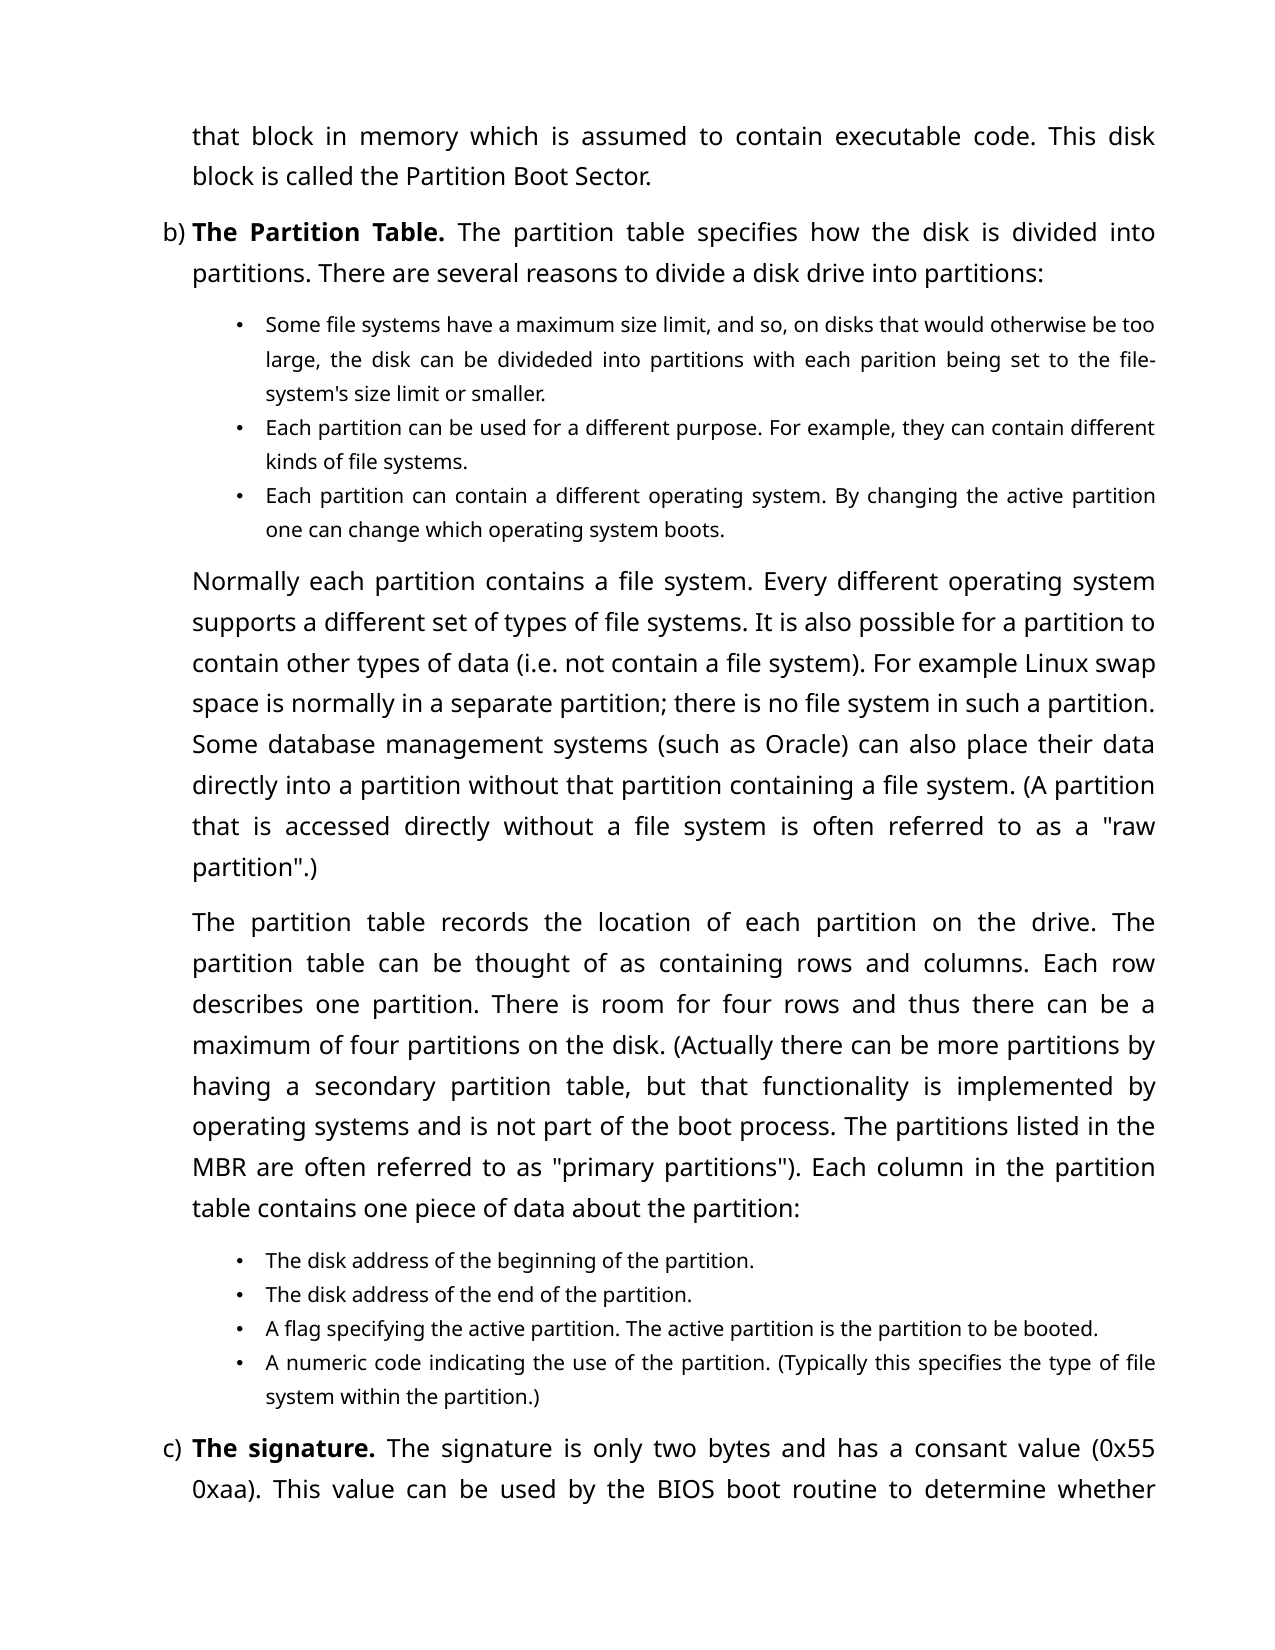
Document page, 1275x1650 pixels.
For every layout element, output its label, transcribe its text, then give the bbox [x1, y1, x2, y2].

list Some file systems have a maximum size limit, and so, on disks that would otherwise be too large, the disk can be divideded into partitions with each parition being set to the file-system's size limit or smaller. [236, 311, 1157, 407]
list The disk address of the beginning of the partition. [236, 1246, 1157, 1274]
list The Partition Table. The partition table specifies how the disk is divided into partitions. There are several reasons to divide a disk drive into partitions: [162, 214, 1157, 289]
list The partition table records the location of each partition on the drive. The partition table can be thought of as containing rows and columns. Each row describes one partition. There is room for four rows and thus there can be a maximum of four partitions on the disk. (Actually there can be more partitions by having a secondary partition table, but that functionality is implemented by operating systems and is not part of the boot process. The partitions listed in the MBR are often referred to as "primary partitions"). Each column in the partition table contains one piece of data about the partition: [162, 905, 1157, 1225]
list A flag specifying the active partition. The active partition is the partition to be booted. [236, 1314, 1157, 1343]
list Normally each partition contains a file system. Every different operating system supports a different set of types of file systems. It is also possible for a partition to contain other types of data (i.e. not contain a file system). For example Linux swap space is normally in a separate partition; there is no file system in such a partition. Some database management systems (such as Oracle) can also place their data directly into a partition without that partition containing a file system. (A partition that is accessed directly without a file system is often referred to as a "raw partition".) [162, 564, 1157, 883]
list that block in memory which is assumed to contain executable code. This disk block is called the Partition Boot Sector. [162, 118, 1157, 193]
list A numeric code indicating the use of the partition. (Typically this specifies the type of file system within the partition.) [236, 1348, 1157, 1411]
list The signature. The signature is only two bytes and has a consant value (0x55 0xaa). This value can be used by the BIOS boot routine to determine whether [162, 1431, 1157, 1506]
list Each partition can be used for a different purpose. For example, they can contain different kinds of file systems. [236, 413, 1157, 475]
list The disk address of the end of the partition. [236, 1280, 1157, 1309]
list Each partition can contain a different operating system. By changing the active partition one can change which operating system boots. [236, 481, 1157, 543]
